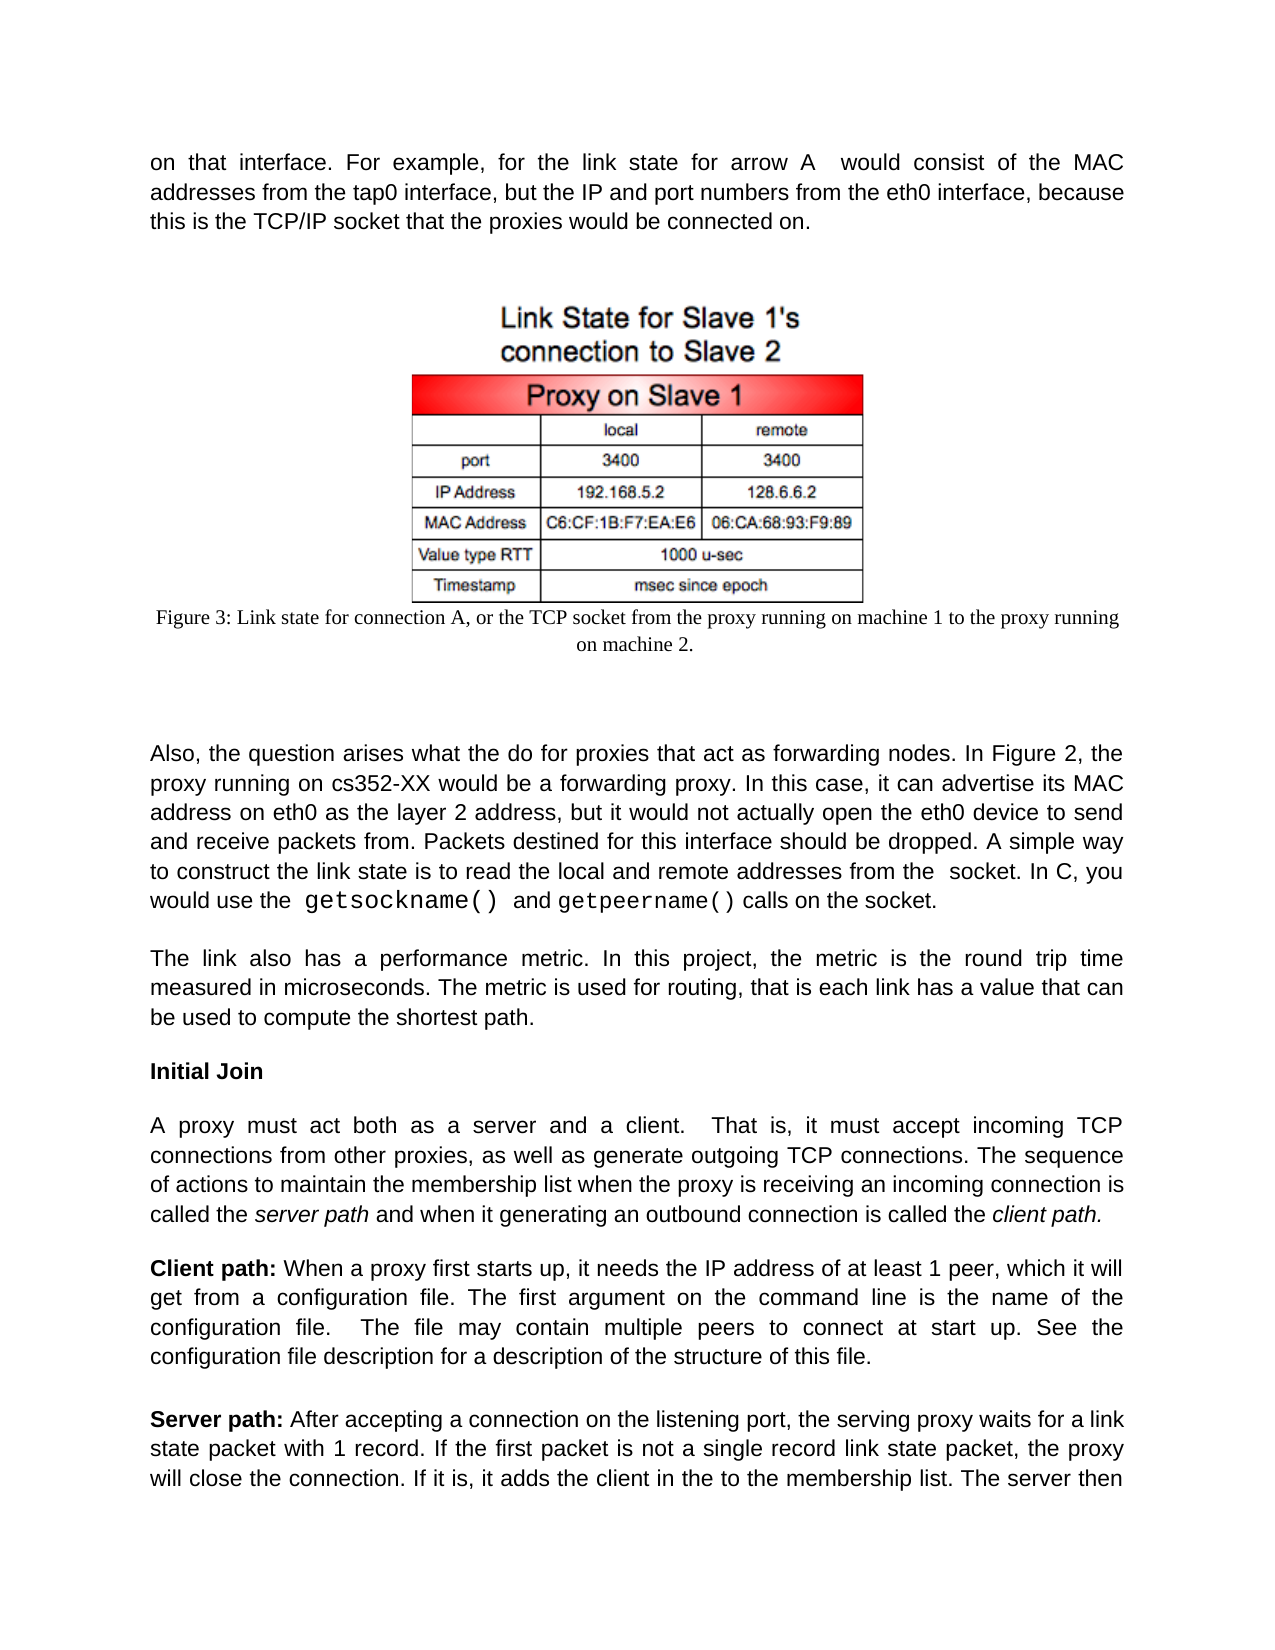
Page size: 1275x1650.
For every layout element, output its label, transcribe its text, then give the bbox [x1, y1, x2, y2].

text A proxy must act both as a server and a client. That is, it must accept incoming TCP connections from other proxies, as well as generate outgoing TCP connections. The sequence of actions to maintain the membership list when the proxy is receiving an incoming connection is called the server path and when it generating an outbound connection is called the client path. [150, 1113, 1125, 1227]
text Also, the question arises what the do for proxies that act as forwarding nodes. In Figure 2, the proxy running on cs352-XX would be a forwarding proxy. In this case, it can advertise its MAC address on eth0 as the layer 2 address, but it would not actually open the eth0 device to send and receive packets from. Packets destined for this interface should be dropped. A simple way to construct the link state is to read the local and remote addresses from the socket. In C, you would use the getsockname() and getpeername() calls on the socket. [150, 741, 1125, 916]
text on that interface. For example, for the link state for arrow A would consist of the MAC addresses from the tap0 interface, but the IP and port numbers from the eth0 interface, because this is the TCP/IP socket that the proxies would be connected on. [150, 150, 1125, 234]
text Figure 3: Link state for connection A, or the TCP socket from the proxy running on machine 1 to the proxy running on machine 2. [150, 320, 1125, 656]
picture [411, 295, 864, 603]
text Server path: After accepting a connection on the listening port, the serving proxy waits for a link state packet with 1 record. If the first packet is not a single record link state packet, the proxy will close the connection. If it is, it adds the client in the to the membership list. The server then [150, 1407, 1125, 1491]
text Client path: When a proxy first starts up, it needs the IP address of at least 1 peer, which it will get from a configuration file. The first argument on the command line is the name of the configuration file. The file may contain multiple peers to connect at start up. See the configuration file description for a description of the structure of this file. [150, 1256, 1125, 1369]
text The link also has a performance metric. In this project, the metric is the round trip time measured in microseconds. The metric is used for routing, that is each link has a value that can be used to compute the shortest path. [150, 946, 1125, 1030]
text Initial Join [150, 1059, 1125, 1084]
